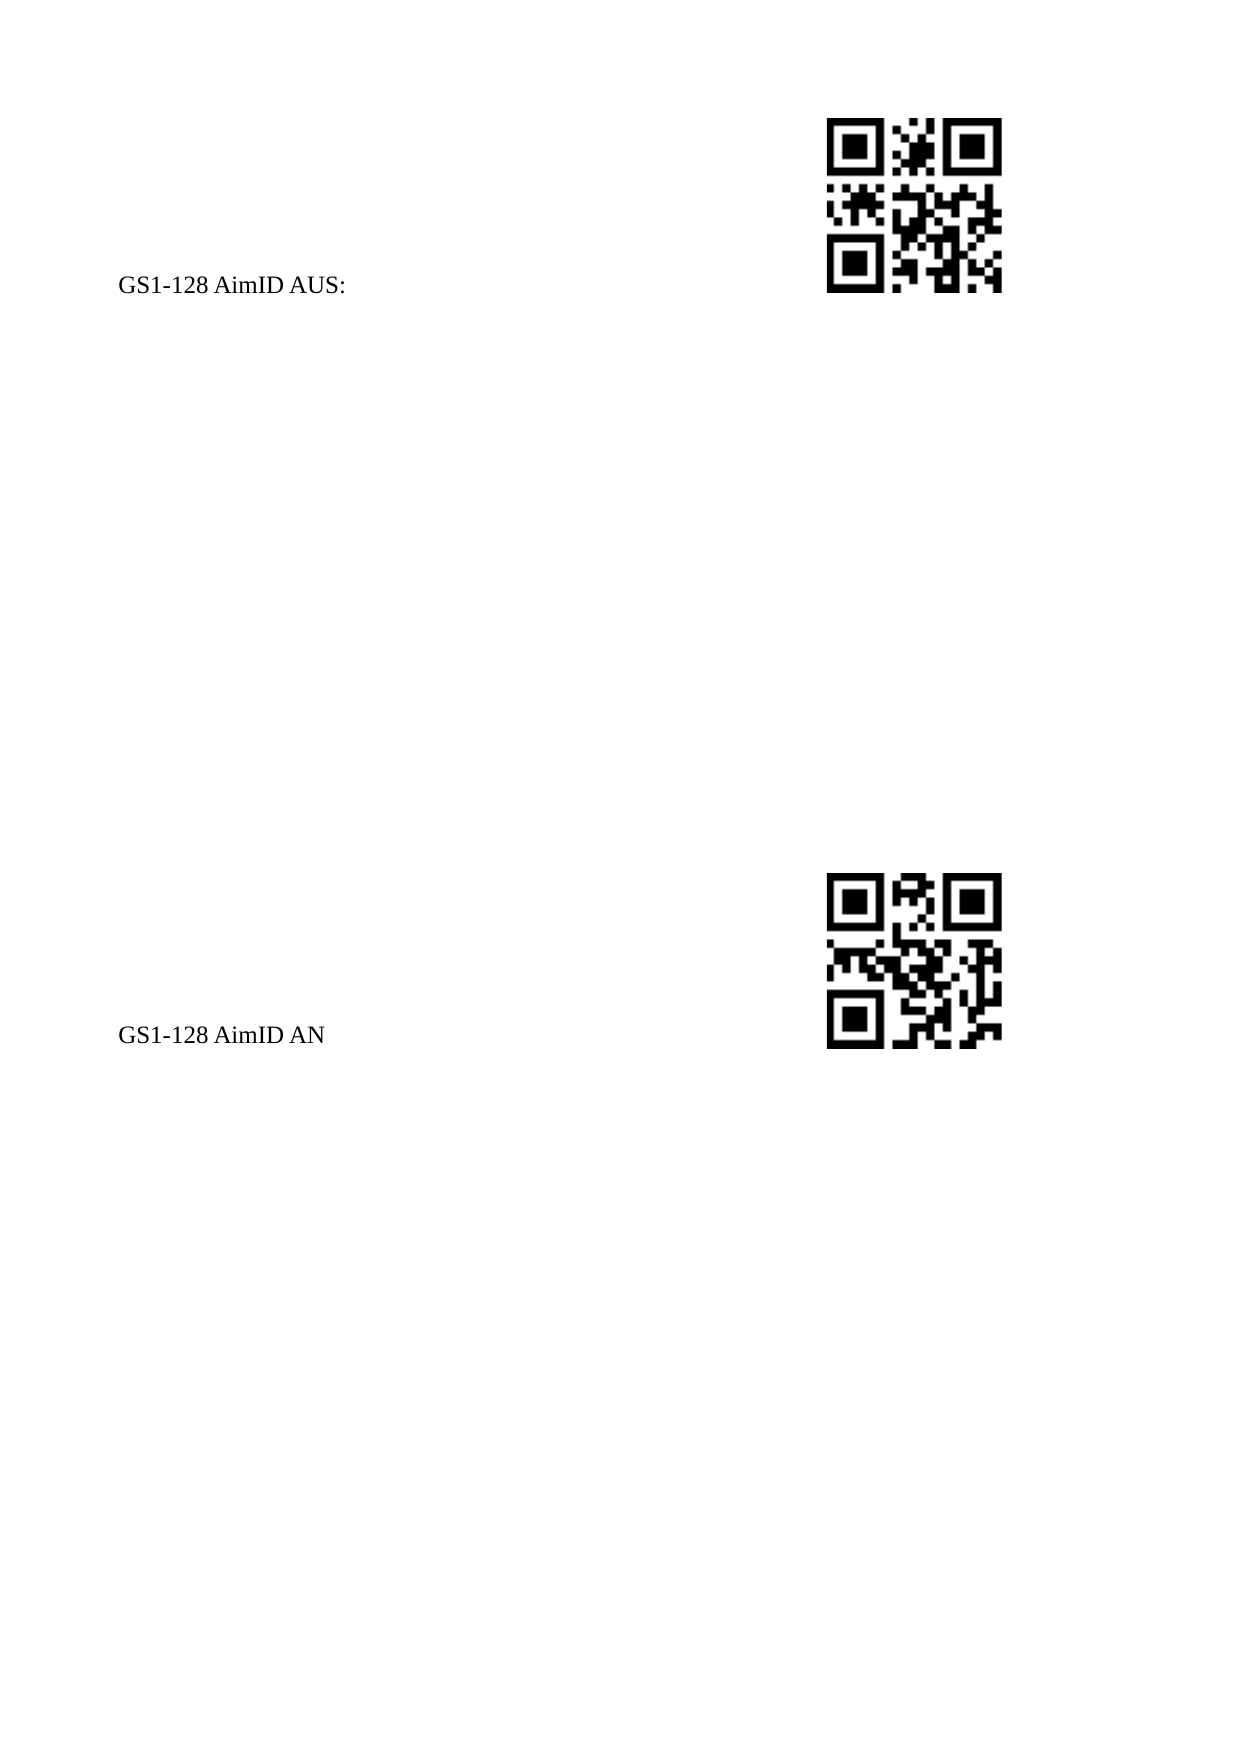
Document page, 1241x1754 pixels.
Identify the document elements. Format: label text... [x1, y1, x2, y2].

picture [826, 873, 1002, 1049]
text GS1-128 AimID AN [118, 873, 826, 1049]
text GS1-128 AimID AUS: [118, 118, 1122, 298]
text [1002, 873, 1122, 1049]
picture [826, 118, 1002, 293]
